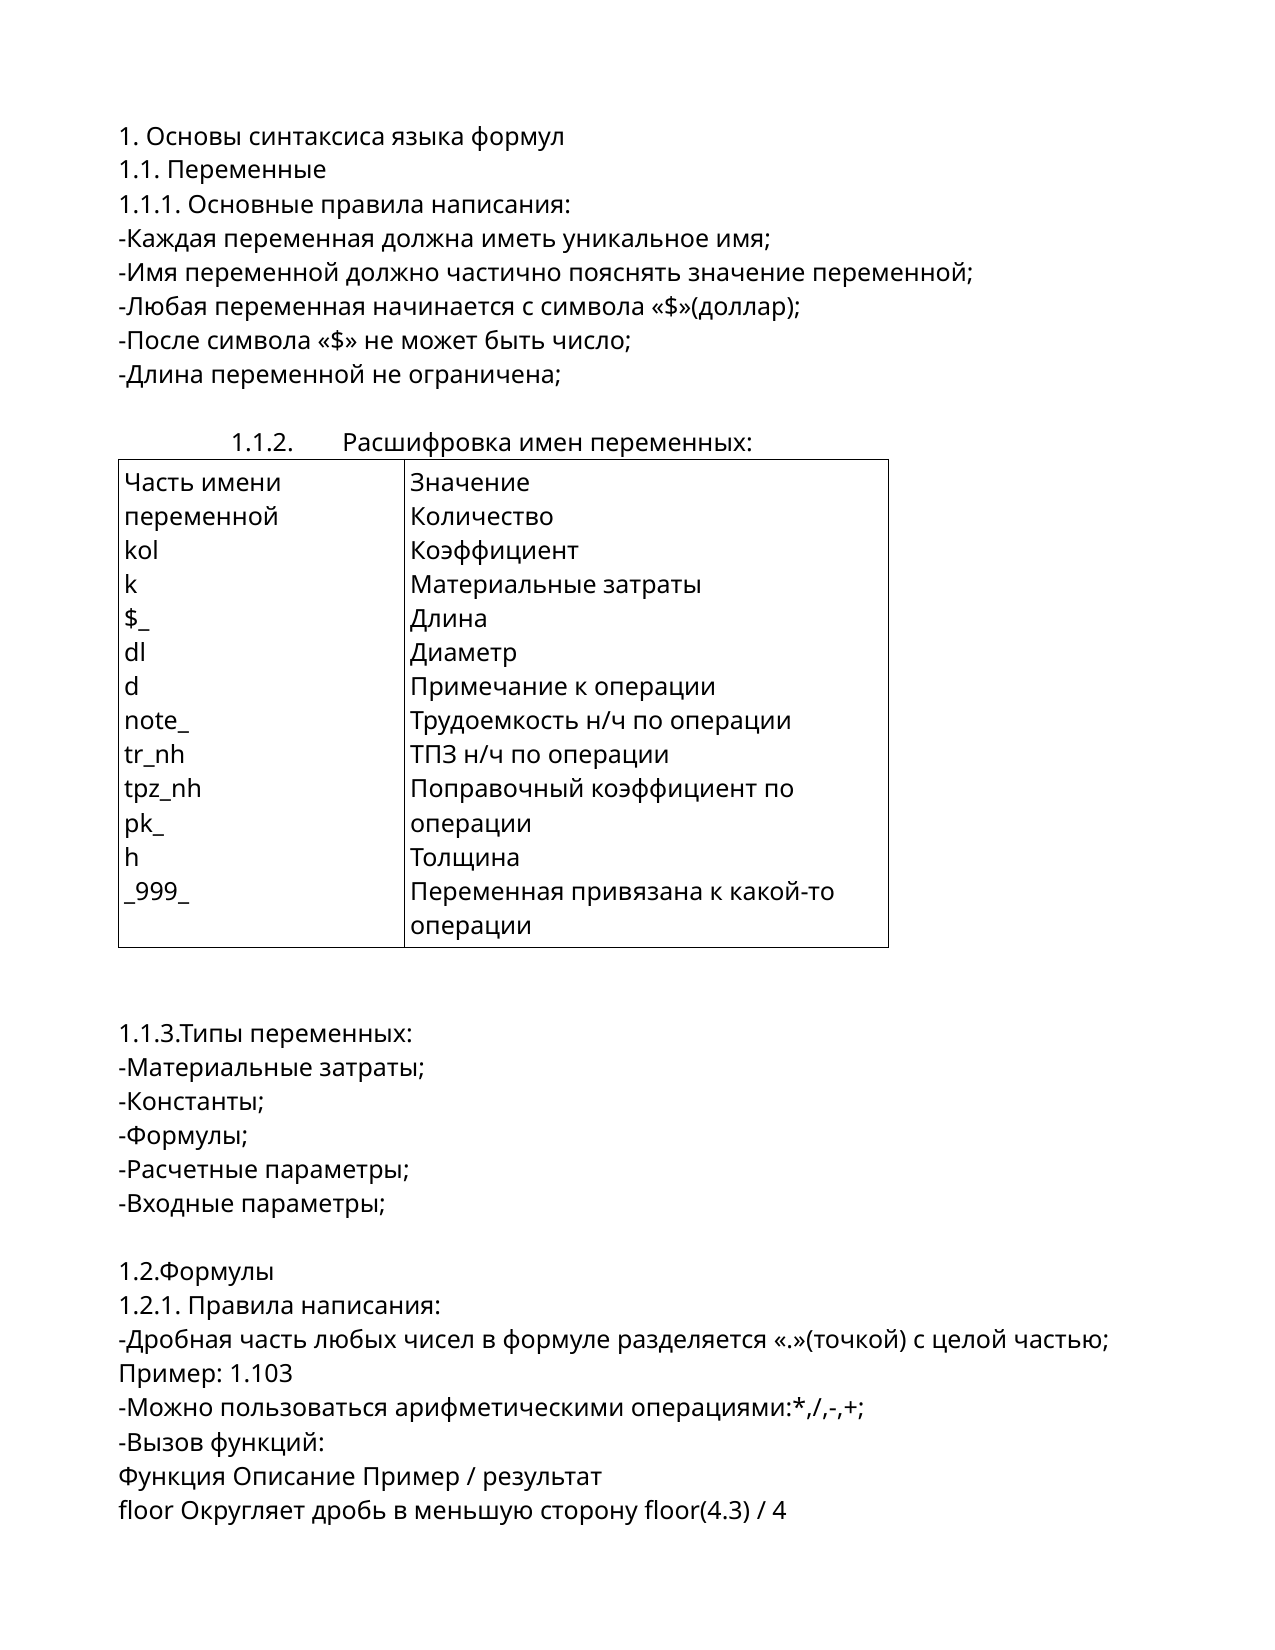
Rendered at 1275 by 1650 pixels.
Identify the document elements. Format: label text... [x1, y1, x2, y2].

text -Каждая переменная должна иметь уникальное имя; [118, 220, 1157, 254]
text -Дробная часть любых чисел в формуле разделяется «.»(точкой) с целой частью; [118, 1322, 1157, 1356]
text -Формулы; [118, 1118, 1157, 1152]
text Функция Описание Пример / результат [118, 1458, 1157, 1492]
list Расшифровка имен переменных: [231, 425, 1157, 459]
text 1.2.1. Правила написания: [118, 1288, 1157, 1322]
text -Константы; [118, 1083, 1157, 1118]
text -Материальные затраты; [118, 1049, 1157, 1083]
text -Вызов функций: [118, 1424, 1157, 1458]
text 1.2.Формулы [118, 1254, 1157, 1288]
text 1. Основы синтаксиса языка формул [118, 118, 1157, 152]
text -Любая переменная начинается с символа «$»(доллар); [118, 288, 1157, 322]
table_header Часть имени переменной kol k $_ dl d note_ tr_nh tpz_nh pk_ h _999_ [119, 460, 404, 947]
text -После символа «$» не может быть число; [118, 322, 1157, 357]
text -Имя переменной должно частично пояснять значение переменной; [118, 254, 1157, 288]
text 1.1.3.Типы переменных: [118, 1015, 1157, 1049]
text -Входные параметры; [118, 1186, 1157, 1220]
text -Расчетные параметры; [118, 1152, 1157, 1186]
text 1.1.1. Основные правила написания: [118, 186, 1157, 220]
text -Длина переменной не ограничена; [118, 357, 1157, 391]
text -Можно пользоваться арифметическими операциями:*,/,-,+; [118, 1390, 1157, 1424]
text floor Округляет дробь в меньшую сторону floor(4.3) / 4 [118, 1492, 1157, 1526]
table_header Значение Количество Коэффициент Материальные затраты Длина Диаметр Примечание к операции Трудоемкость н/ч по операции ТПЗ н/ч по операции Поправочный коэффициент по операции Толщина Переменная привязана к какой-то операции [405, 460, 888, 947]
text Пример: 1.103 [118, 1356, 1157, 1390]
text 1.1. Переменные [118, 152, 1157, 186]
